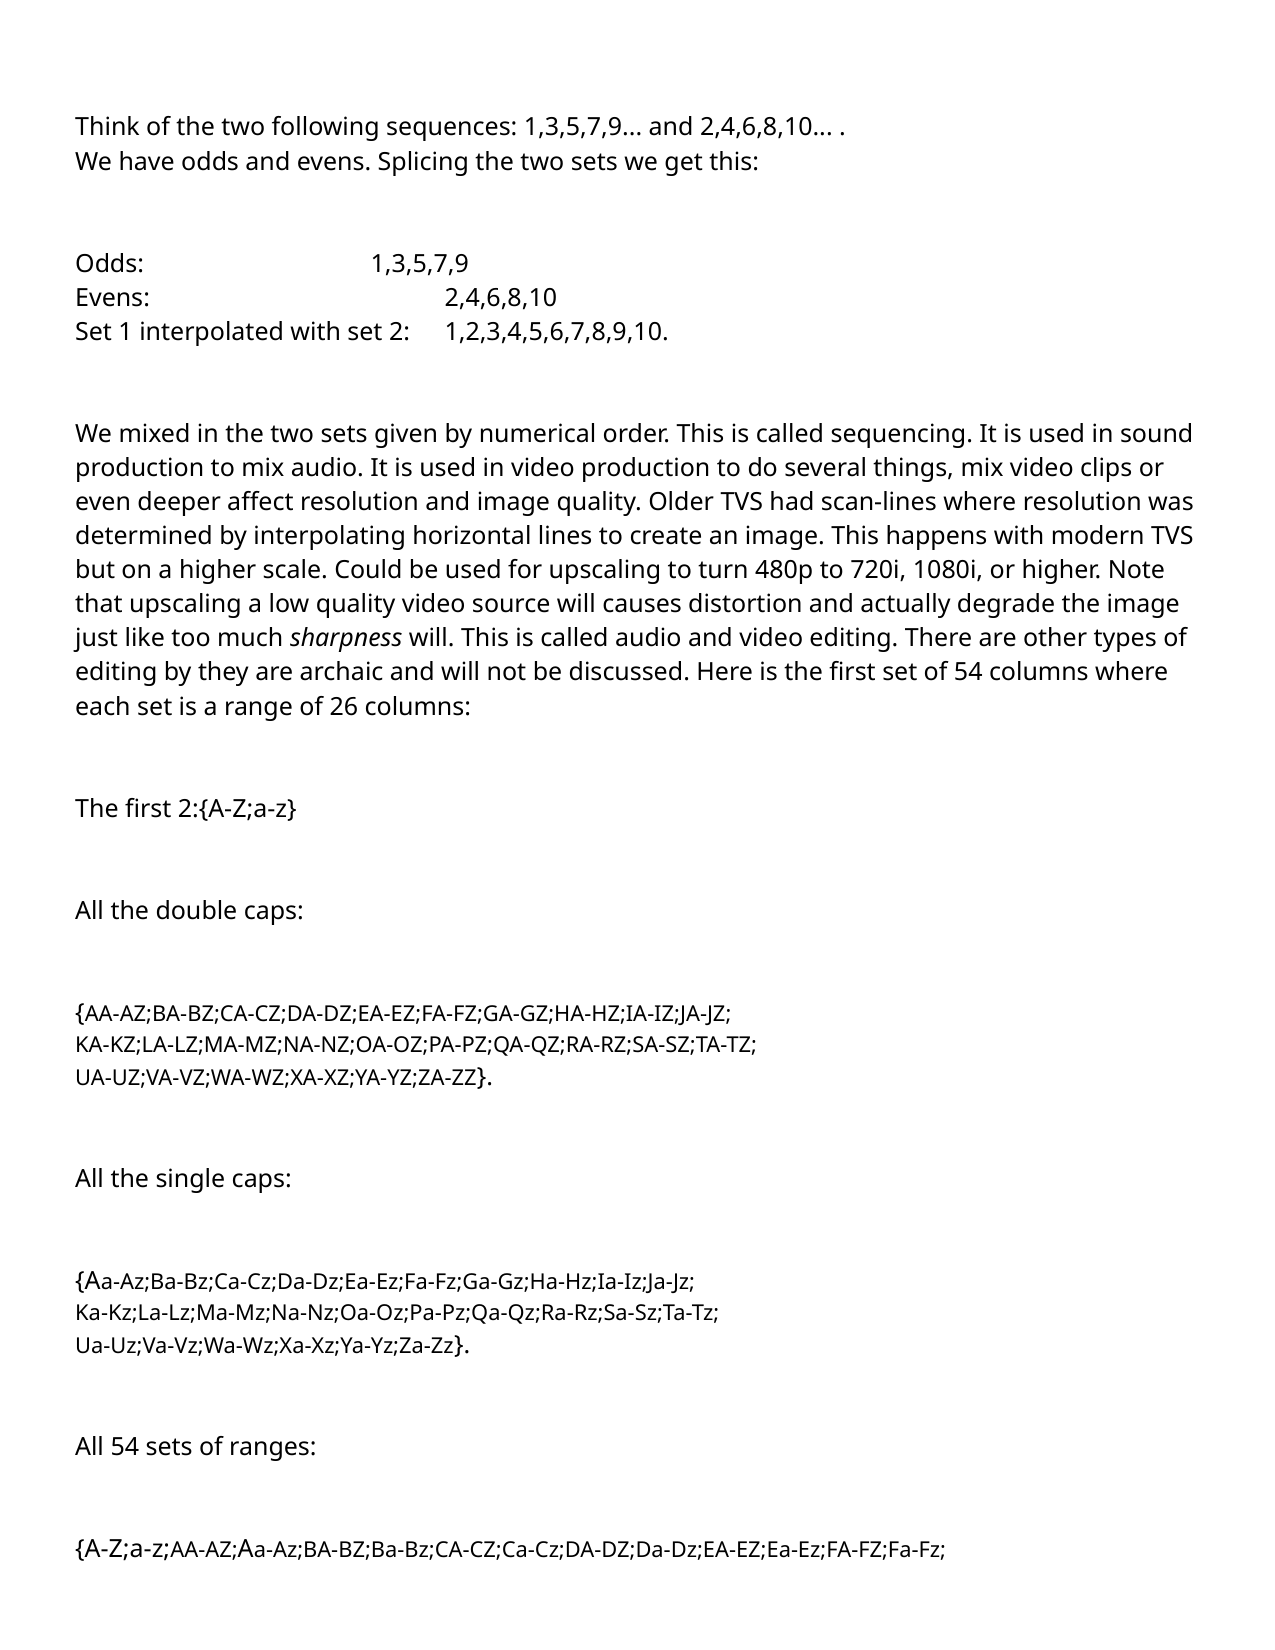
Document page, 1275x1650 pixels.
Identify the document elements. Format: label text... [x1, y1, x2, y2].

text Ua-Uz;Va-Vz;Wa-Wz;Xa-Xz;Ya-Yz;Za-Zz}. [75, 1327, 1200, 1361]
text Set 1 interpolated with set 2: 1,2,3,4,5,6,7,8,9,10. [75, 313, 1200, 347]
text Odds: 1,3,5,7,9 [75, 245, 1200, 279]
text {Aa-Az;Ba-Bz;Ca-Cz;Da-Dz;Ea-Ez;Fa-Fz;Ga-Gz;Ha-Hz;Ia-Iz;Ja-Jz; [75, 1263, 1200, 1297]
text UA-UZ;VA-VZ;WA-WZ;XA-XZ;YA-YZ;ZA-ZZ}. [75, 1058, 1200, 1093]
text We mixed in the two sets given by numerical order. This is called sequencing. It is used in sound production to mix audio. It is used in video production to do several things, mix video clips or even deeper affect resolution and image quality. Older TVS had scan-lines where resolution was determined by interpolating horizontal lines to create an image. This happens with modern TVS but on a higher scale. Could be used for upscaling to turn 480p to 720i, 1080i, or higher. Note that upscaling a low quality video source will causes distortion and actually degrade the image just like too much sharpness will. This is called audio and video editing. There are other types of editing by they are archaic and will not be discussed. Here is the first set of 54 columns where each set is a range of 26 columns: [75, 416, 1200, 722]
text Think of the two following sequences: 1,3,5,7,9... and 2,4,6,8,10... . [75, 109, 1200, 143]
text We have odds and evens. Splicing the two sets we get this: [75, 143, 1200, 177]
text Evens: 2,4,6,8,10 [75, 279, 1200, 313]
text The first 2:{A-Z;a-z} [75, 790, 1200, 824]
text All 54 sets of ranges: [75, 1429, 1200, 1463]
text KA-KZ;LA-LZ;MA-MZ;NA-NZ;OA-OZ;PA-PZ;QA-QZ;RA-RZ;SA-SZ;TA-TZ; [75, 1029, 1200, 1058]
text Ka-Kz;La-Lz;Ma-Mz;Na-Nz;Oa-Oz;Pa-Pz;Qa-Qz;Ra-Rz;Sa-Sz;Ta-Tz; [75, 1297, 1200, 1327]
text {A-Z;a-z;AA-AZ;Aa-Az;BA-BZ;Ba-Bz;CA-CZ;Ca-Cz;DA-DZ;Da-Dz;EA-EZ;Ea-Ez;FA-FZ;Fa-Fz; [75, 1531, 1200, 1565]
text All the single caps: [75, 1161, 1200, 1195]
text All the double caps: [75, 892, 1200, 927]
text {AA-AZ;BA-BZ;CA-CZ;DA-DZ;EA-EZ;FA-FZ;GA-GZ;HA-HZ;IA-IZ;JA-JZ; [75, 995, 1200, 1029]
